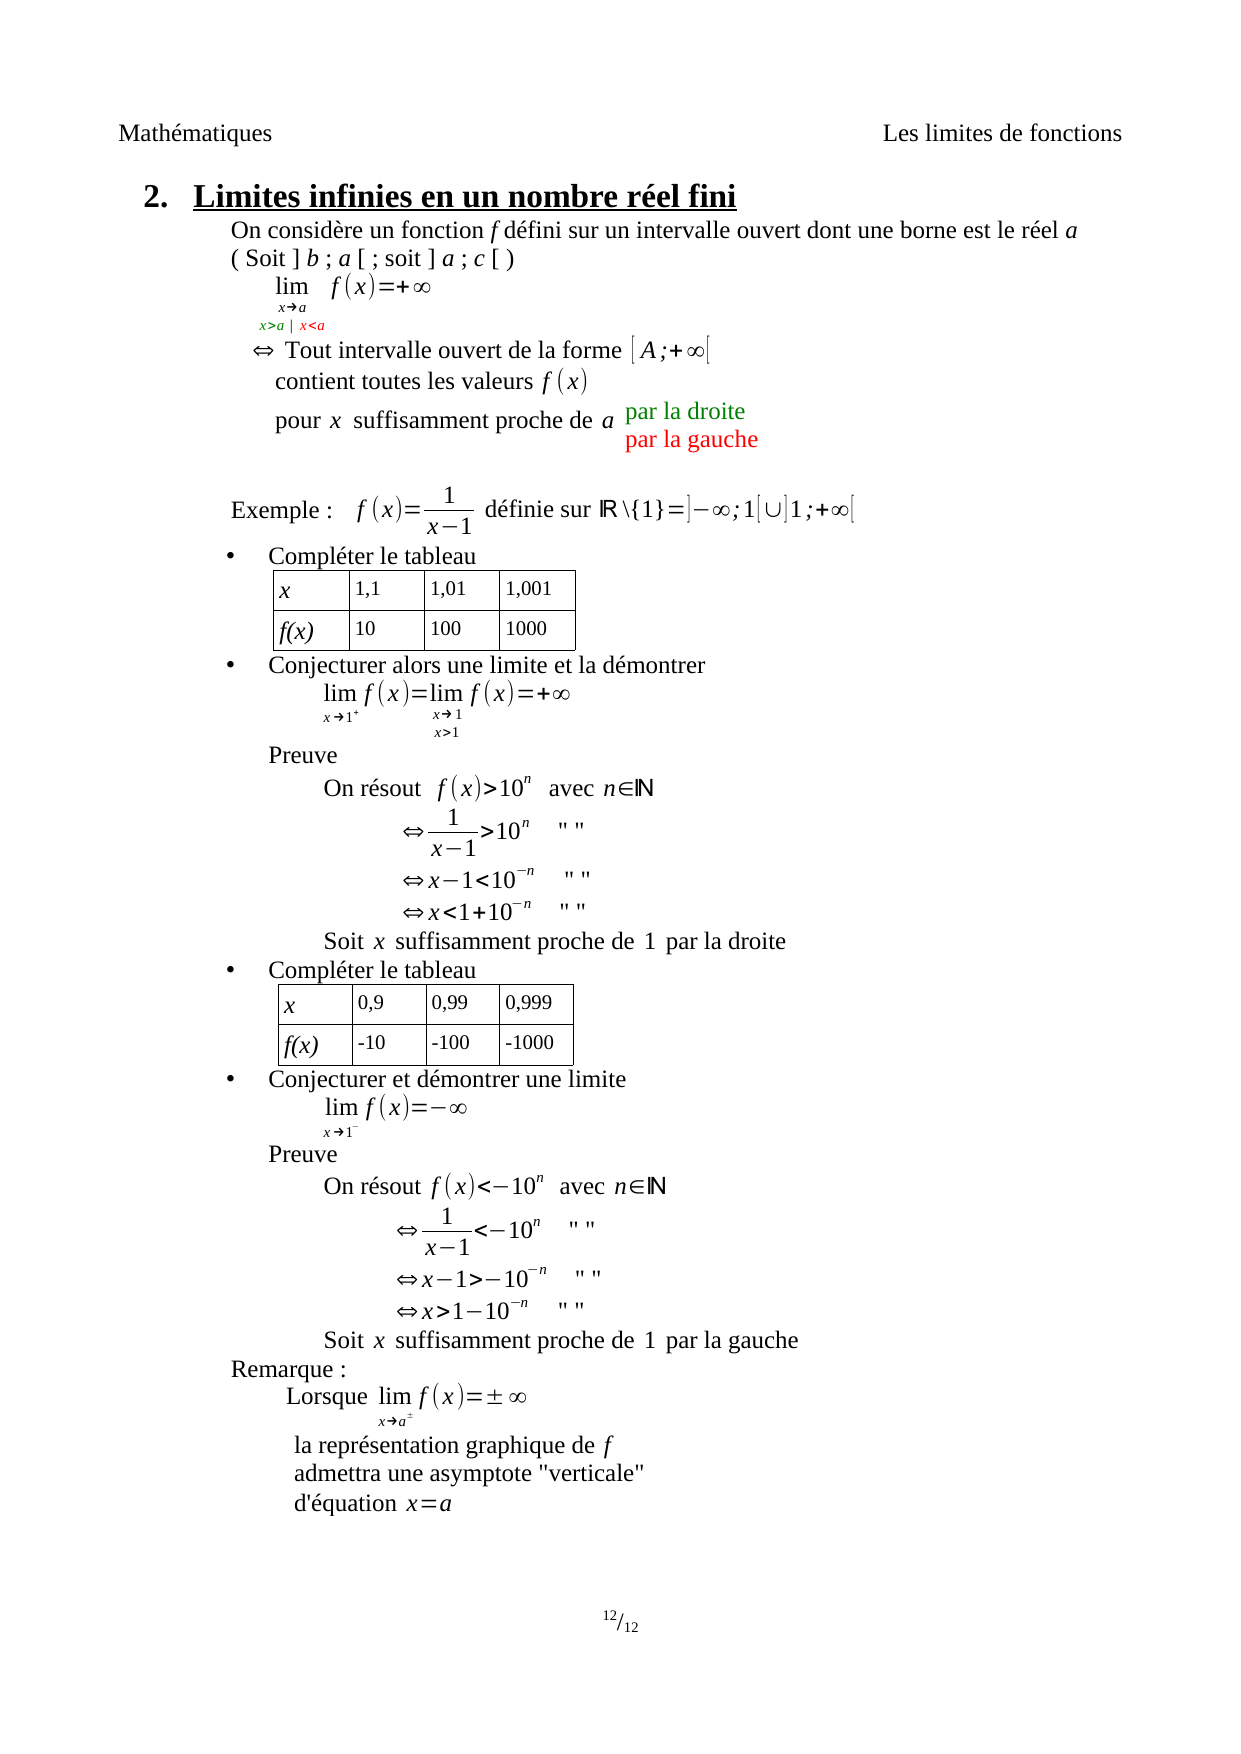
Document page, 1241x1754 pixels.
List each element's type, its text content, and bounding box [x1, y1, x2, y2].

table_header 0,99 [427, 985, 499, 1024]
list Preuve [231, 1139, 1122, 1168]
list Conjecturer alors une limite et la démontrer [231, 650, 1122, 679]
table_cell f(x) [274, 611, 349, 650]
table_header x [274, 571, 349, 610]
list Compléter le tableau [231, 541, 1122, 569]
list Preuve [231, 741, 1122, 769]
list Limites infinies en un nombre réel fini [156, 176, 1122, 215]
list On considère un fonction f défini sur un intervalle ouvert dont une borne est le réel a [193, 215, 1122, 243]
table_cell 1000 [500, 611, 575, 650]
table_header 1,001 [500, 571, 575, 610]
table_header 1,01 [425, 571, 499, 610]
list Compléter le tableau [231, 955, 1122, 984]
table_cell -10 [353, 1025, 426, 1064]
table_header 0,9 [353, 985, 426, 1024]
list Conjecturer et démontrer une limite [231, 1064, 1122, 1093]
table_cell 10 [350, 611, 424, 650]
table_header x [279, 985, 352, 1024]
table_header 0,999 [500, 985, 573, 1024]
table_cell f(x) [279, 1025, 352, 1064]
list ( Soit ] b ; a [ ; soit ] a ; c [ ) [193, 243, 1122, 272]
table_cell 100 [425, 611, 499, 650]
table_cell -100 [427, 1025, 499, 1064]
table_cell -1000 [500, 1025, 573, 1064]
list Remarque : [193, 1354, 1122, 1383]
table_header 1,1 [350, 571, 424, 610]
list Exemple : [193, 482, 1122, 541]
